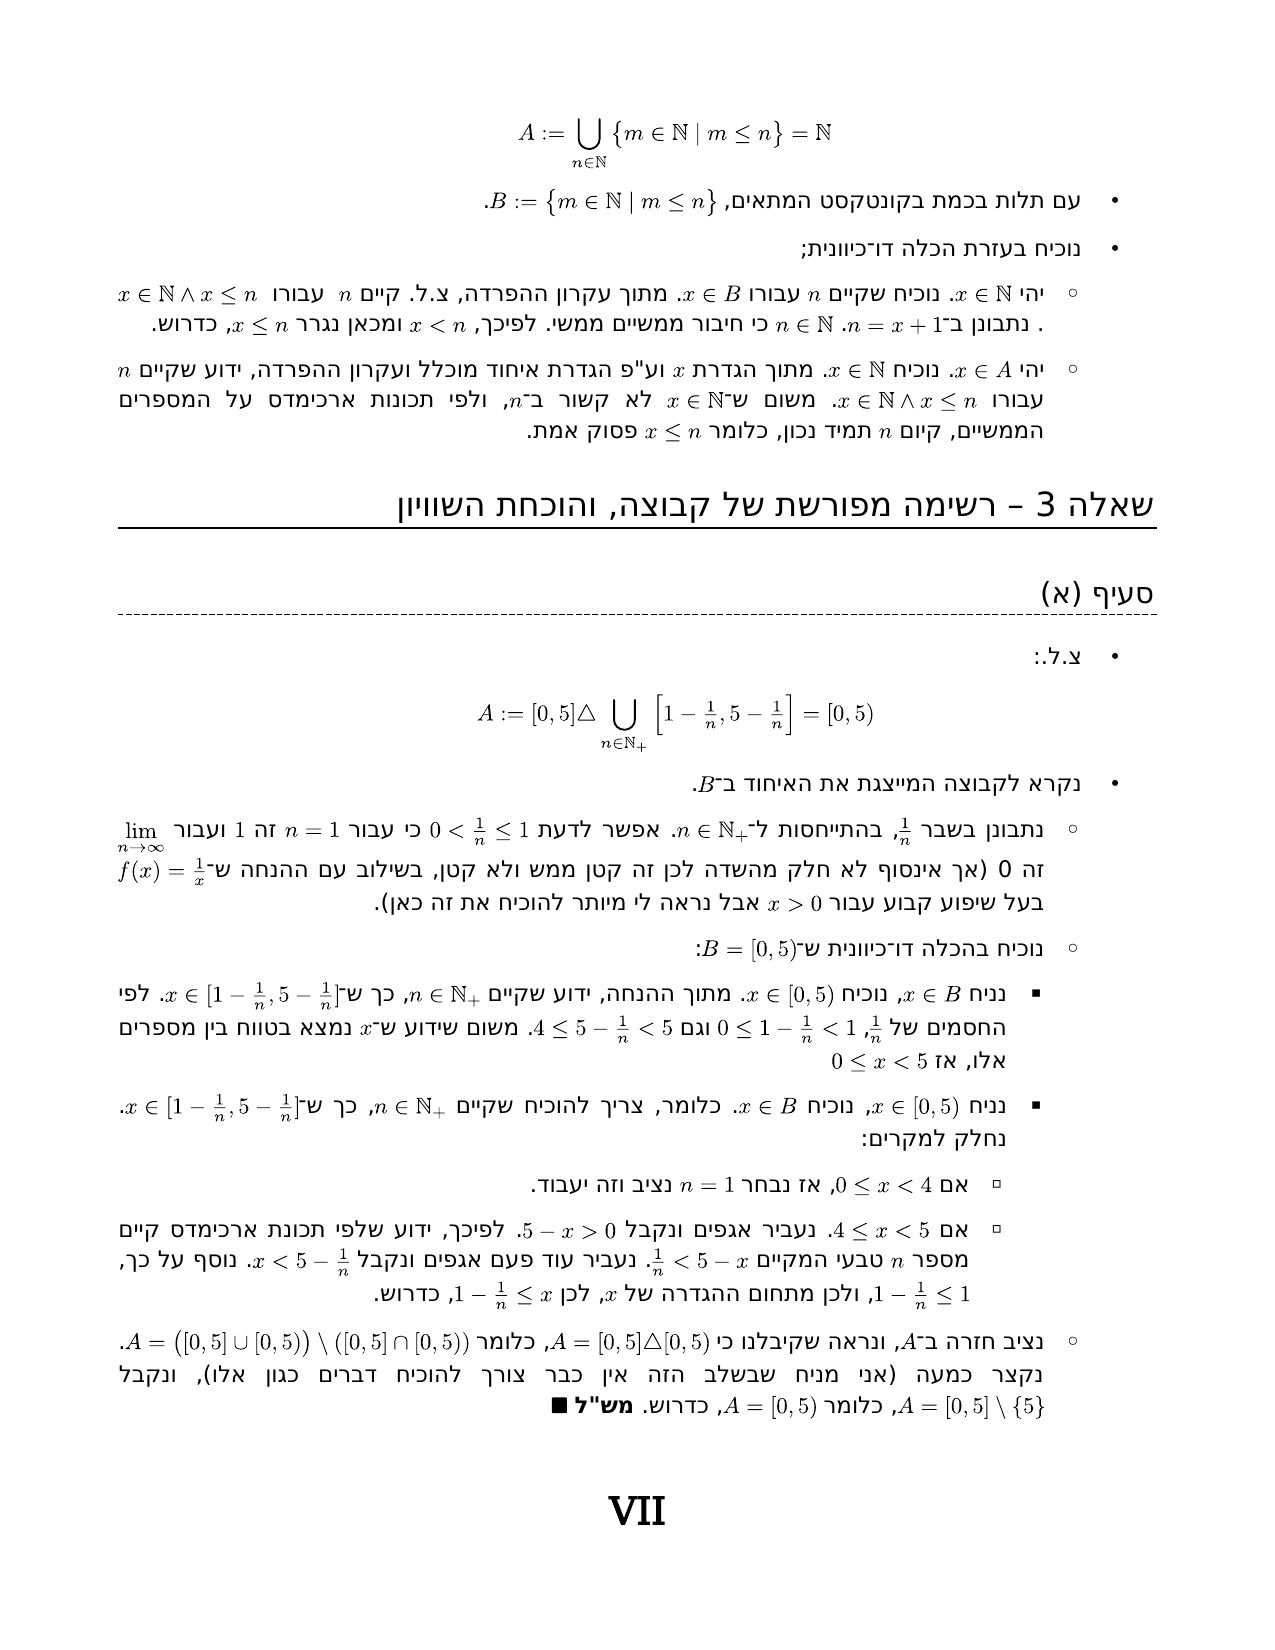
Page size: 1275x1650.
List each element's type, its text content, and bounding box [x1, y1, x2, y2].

list עם תלות בכמת בקונטקסט המתאים, . [118, 187, 1119, 216]
subtitle סעיף (א) [118, 574, 1157, 614]
list נוכיח בעזרת הכלה דו־כיוונית; [118, 235, 1119, 261]
list נניח , נוכיח . כלומר, צריך להוכיח שקיים , כך ש־. נחלק למקרים: [118, 1092, 1044, 1152]
list נציב חזרה ב־, ונראה שקיבלנו כי , כלומר . נקצר כמעה (אני מניח שבשלב הזה אין כבר צורך להוכיח דברים כגון אלו), ונקבל , כלומר , כדרוש. מש"ל [118, 1328, 1082, 1419]
list נקרא לקבוצה המייצגת את האיחוד ב־. [118, 771, 1119, 797]
list אם , אז נבחר נציב וזה יעבוד. [118, 1171, 1007, 1197]
list נוכיח בהכלה דו־כיוונית ש־: [118, 935, 1082, 962]
list צ.ל.: [118, 643, 1119, 670]
list נתבונן בשבר , בהתייחסות ל־. אפשר לדעת כי עבור זה ועבור זה 0 (אך אינסוף לא חלק מהשדה לכן זה קטן ממש ולא קטן, בשילוב עם ההנחה ש־ בעל שיפוע קבוע עבור אבל נראה לי מיותר להוכיח את זה כאן). [118, 816, 1082, 916]
list יהי . נוכיח . מתוך הגדרת וע"פ הגדרת איחוד מוכלל ועקרון ההפרדה, ידוע שקיים עבורו . משום ש־ לא קשור ב־, ולפי תכונות ארכימדס על המספרים הממשיים, קיום תמיד נכון, כלומר פסוק אמת. [118, 356, 1082, 444]
list יהי . נוכיח שקיים עבורו . מתוך עקרון ההפרדה, צ.ל. קיים עבורו . נתבונן ב־. כי חיבור ממשיים ממשי. לפיכך, ומכאן נגרר , כדרוש. [118, 280, 1082, 337]
list אם . נעביר אגפים ונקבל . לפיכך, ידוע שלפי תכונת ארכימדס קיים מספר טבעי המקיים . נעביר עוד פעם אגפים ונקבל . נוסף על כך, , ולכן מתחום ההגדרה של , לכן , כדרוש. [118, 1216, 1007, 1309]
subtitle שאלה 3 – רשימה מפורשת של קבוצה, והוכחת השוויון [118, 482, 1157, 527]
list נניח , נוכיח . מתוך ההנחה, ידוע שקיים , כך ש־. לפי החסמים של , וגם . משום שידוע ש־ נמצא בטווח בין מספרים אלו, אז [118, 980, 1044, 1074]
